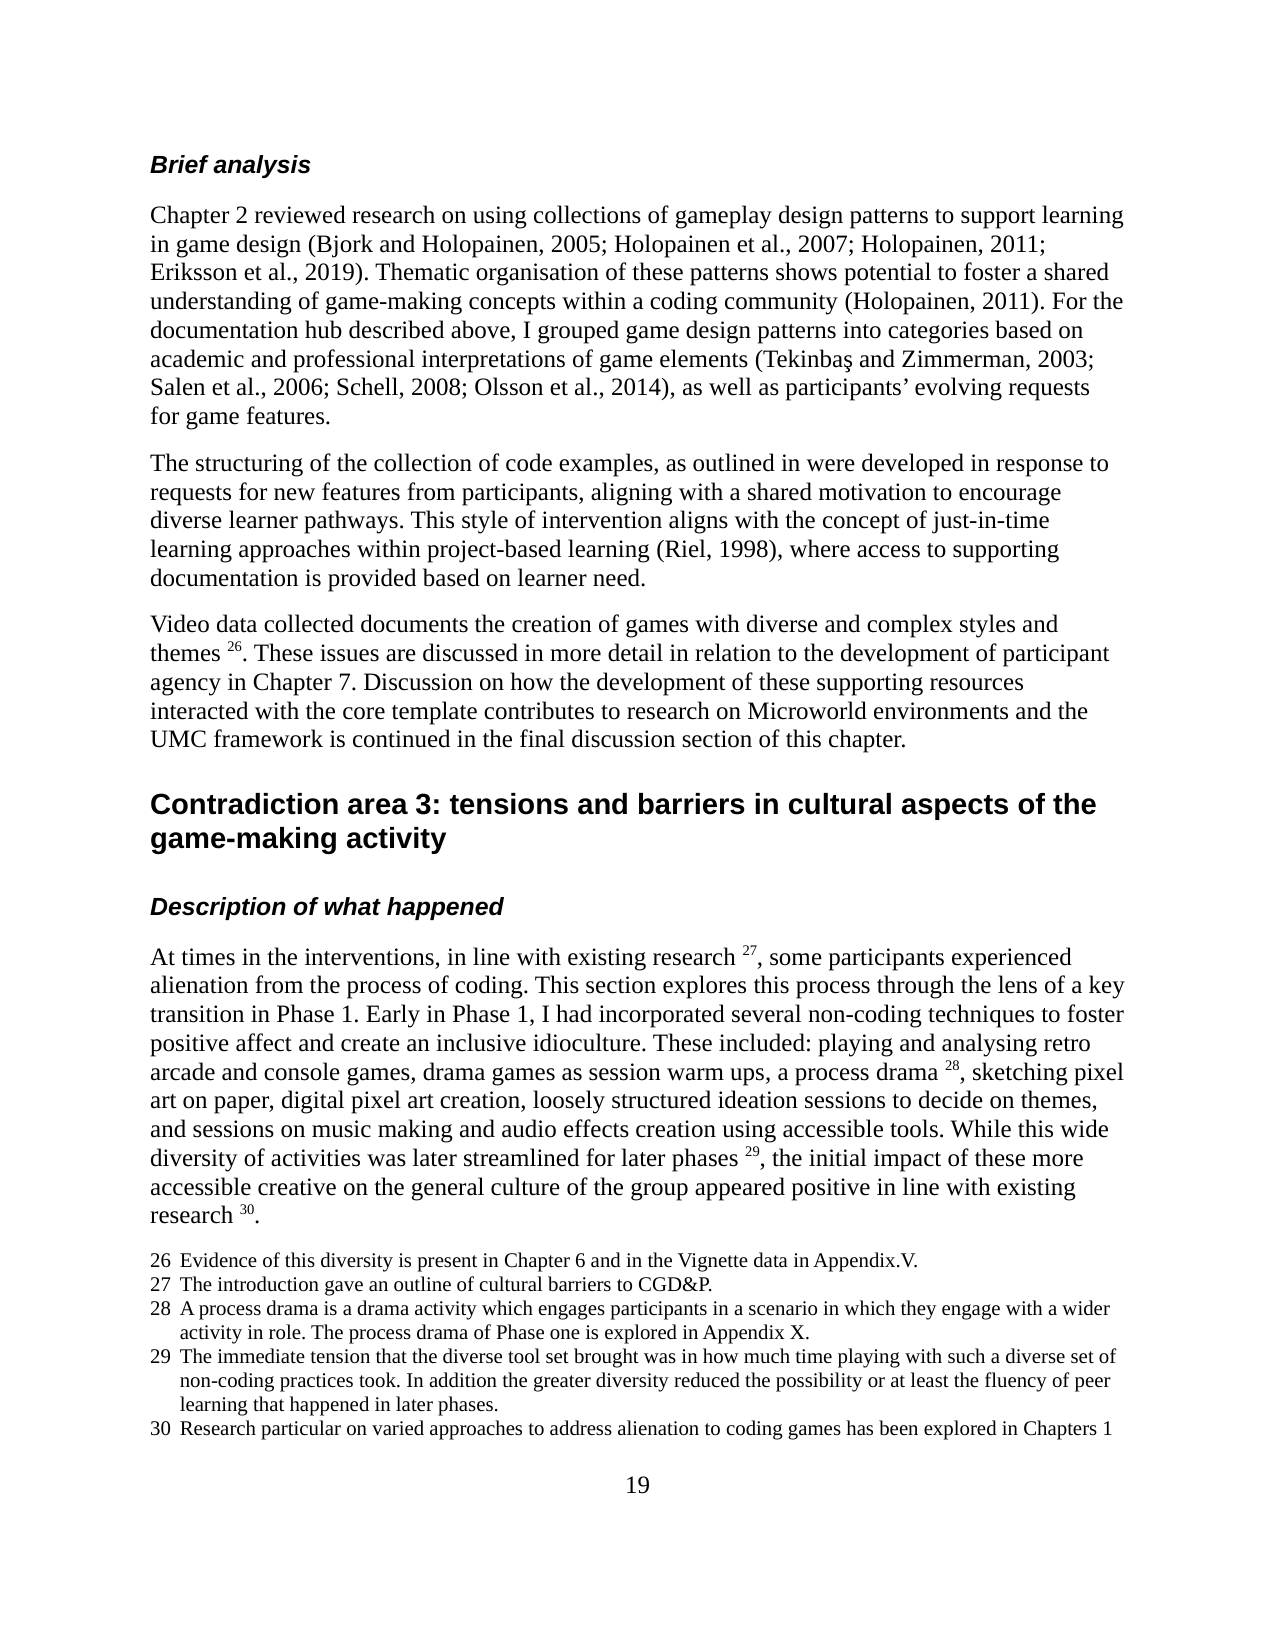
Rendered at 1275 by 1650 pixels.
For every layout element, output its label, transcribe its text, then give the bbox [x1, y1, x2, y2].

text Chapter 2 reviewed research on using collections of gameplay design patterns to support learning in game design (Bjork and Holopainen, 2005; Holopainen et al., 2007; Holopainen, 2011; Eriksson et al., 2019). Thematic organisation of these patterns shows potential to foster a shared understanding of game-making concepts within a coding community (Holopainen, 2011). For the documentation hub described above, I grouped game design patterns into categories based on academic and professional interpretations of game elements (Tekinbaş and Zimmerman, 2003; Salen et al., 2006; Schell, 2008; Olsson et al., 2014), as well as participants’ evolving requests for game features. [150, 200, 1125, 430]
text The structuring of the collection of code examples, as outlined in were developed in response to requests for new features from participants, aligning with a shared motivation to encourage diverse learner pathways. This style of intervention aligns with the concept of just-in-time learning approaches within project-based learning (Riel, 1998), where access to supporting documentation is provided based on learner need. [150, 448, 1125, 592]
text A process drama is a drama activity which engages participants in a scenario in which they engage with a wider activity in role. The process drama of Phase one is explored in Appendix X. [150, 1296, 1125, 1344]
subtitle Brief analysis [150, 150, 1125, 178]
text The immediate tension that the diverse tool set brought was in how much time playing with such a diverse set of non-coding practices took. In addition the greater diversity reduced the possibility or at least the fluency of peer learning that happened in later phases. [150, 1344, 1125, 1416]
subtitle Contradiction area 3: tensions and barriers in cultural aspects of the game-making activity [150, 787, 1125, 854]
subtitle Description of what happened [150, 892, 1125, 920]
text The introduction gave an outline of cultural barriers to CGD&P. [150, 1272, 1125, 1296]
text Research particular on varied approaches to address alienation to coding games has been explored in Chapters 1 [150, 1416, 1125, 1440]
text Evidence of this diversity is present in Chapter 6 and in the Vignette data in Appendix.V. [150, 1247, 1125, 1272]
text Video data collected documents the creation of games with diverse and complex styles and themes . These issues are discussed in more detail in relation to the development of participant agency in Chapter 7. Discussion on how the development of these supporting resources interacted with the core template contributes to research on Microworld environments and the UMC framework is continued in the final discussion section of this chapter. [150, 609, 1125, 753]
text At times in the interventions, in line with existing research , some participants experienced alienation from the process of coding. This section explores this process through the lens of a key transition in Phase 1. Early in Phase 1, I had incorporated several non-coding techniques to foster positive affect and create an inclusive idioculture. These included: playing and analysing retro arcade and console games, drama games as session warm ups, a process drama , sketching pixel art on paper, digital pixel art creation, loosely structured ideation sessions to decide on themes, and sessions on music making and audio effects creation using accessible tools. While this wide diversity of activities was later streamlined for later phases , the initial impact of these more accessible creative on the general culture of the group appeared positive in line with existing research . [150, 942, 1125, 1229]
